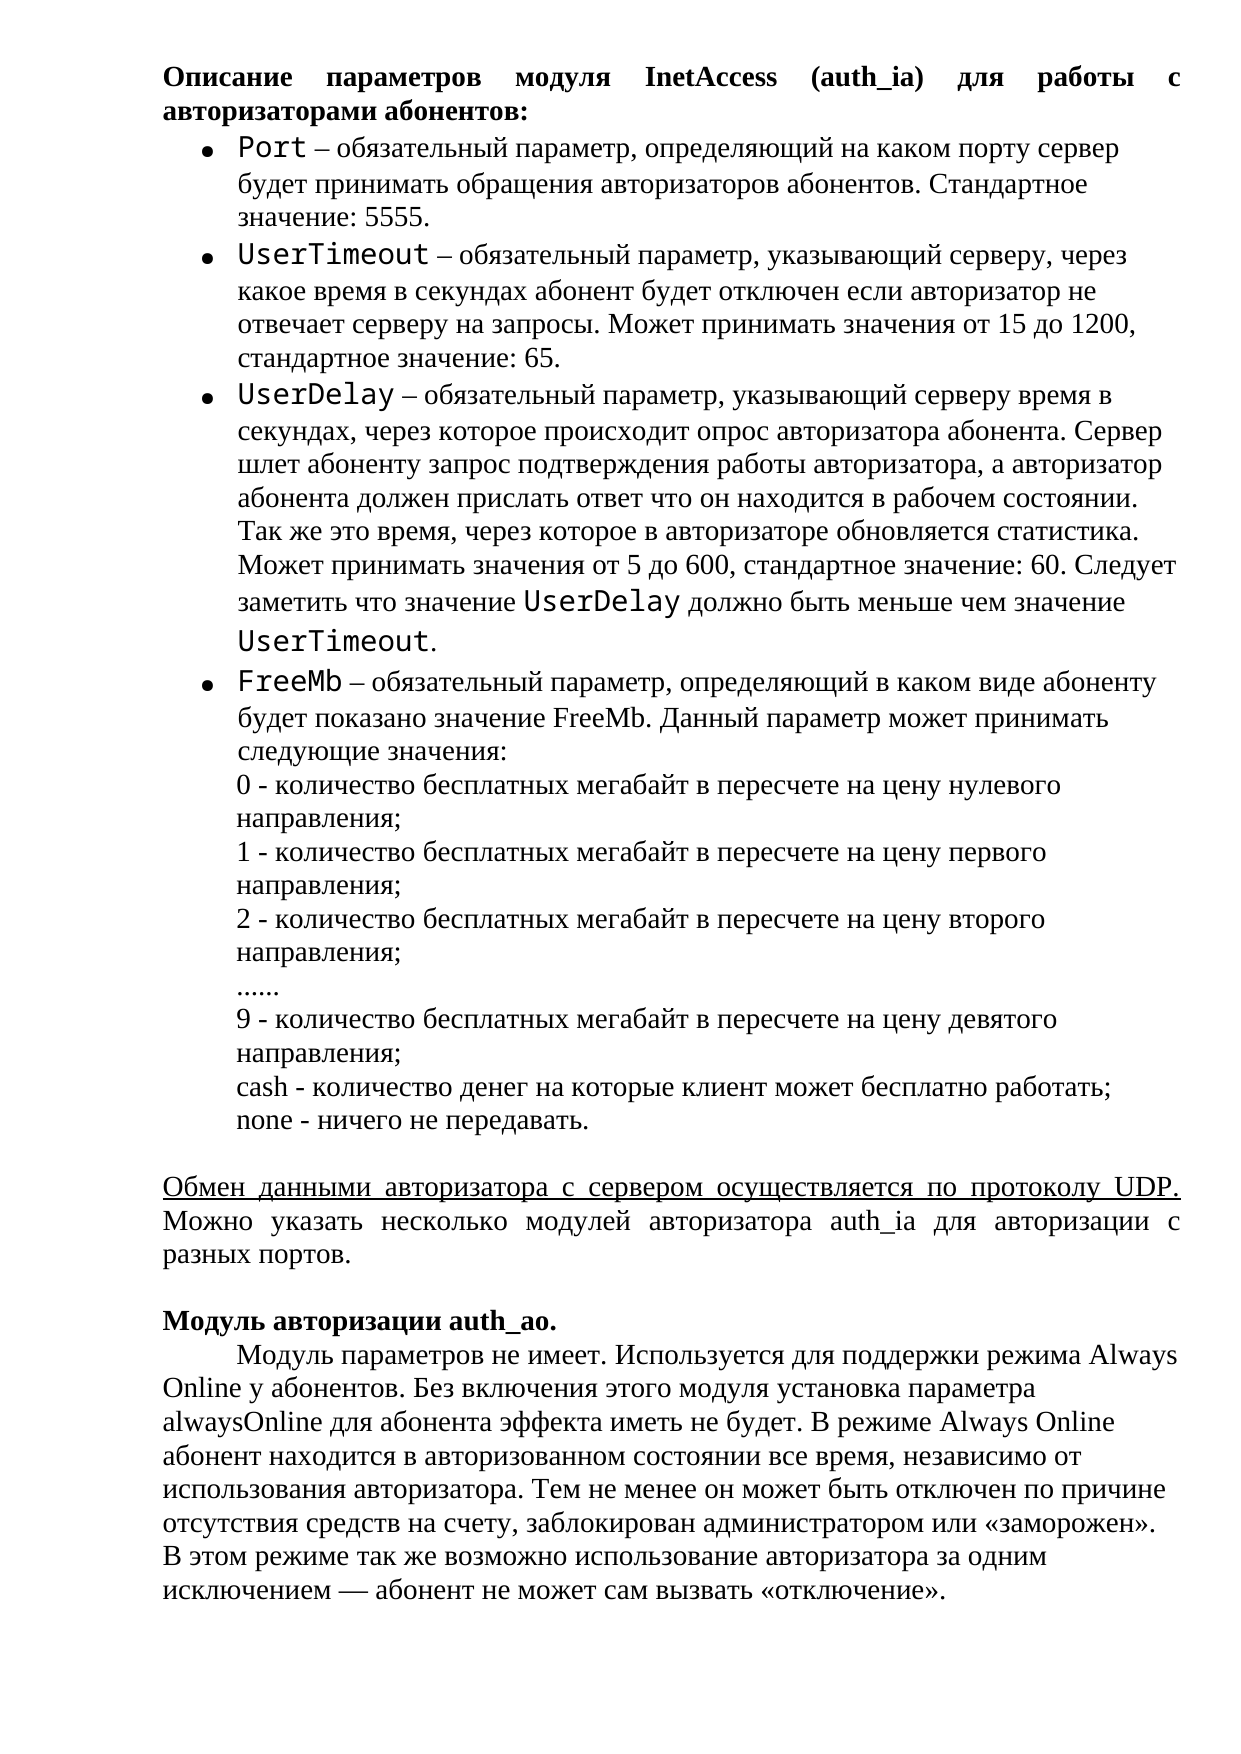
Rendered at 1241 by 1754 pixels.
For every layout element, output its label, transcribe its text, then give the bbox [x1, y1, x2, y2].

text Описание параметров модуля InetAccess (auth_ia) для работы с авторизаторами абонентов: [162, 59, 1181, 126]
text 2 - количество бесплатных мегабайт в пересчете на цену второго направления; [236, 901, 1181, 968]
list FreeMb – обязательный параметр, определяющий в каком виде абоненту будет показано значение FreeMb. Данный параметр может принимать следующие значения: [200, 660, 1181, 767]
list UserTimeout – обязательный параметр, указывающий серверу, через какое время в секундах абонент будет отключен если авторизатор не отвечает серверу на запросы. Может принимать значения от 15 до 1200, стандартное значение: 65. [200, 233, 1181, 373]
text cash - количество денег на которые клиент может бесплатно работать; [236, 1069, 1181, 1102]
text ...... [236, 968, 1181, 1002]
text Можно указать несколько модулей авторизатора auth_ia для авторизации с разных портов. [162, 1199, 1181, 1270]
text 1 - количество бесплатных мегабайт в пересчете на цену первого направления; [236, 834, 1181, 901]
text Обмен данными авторизатора с сервером осуществляется по протоколу UDP. [162, 1169, 1181, 1198]
list Port – обязательный параметр, определяющий на каком порту сервер будет принимать обращения авторизаторов абонентов. Стандартное значение: 5555. [200, 126, 1181, 233]
text 9 - количество бесплатных мегабайт в пересчете на цену девятого направления; [236, 1002, 1181, 1069]
text none - ничего не передавать. [236, 1102, 1181, 1136]
text Модуль параметров не имеет. Используется для поддержки режима Always Online у абонентов. Без включения этого модуля установка параметра alwaysOnline для абонента эффекта иметь не будет. В режиме Always Online абонент находится в авторизованном состоянии все время, независимо от использования авторизатора. Тем не менее он может быть отключен по причине отсутствия средств на счету, заблокирован администратором или «заморожен». В этом режиме так же возможно использование авторизатора за одним исключением — абонент не может сам вызвать «отключение». [162, 1337, 1181, 1605]
text 0 - количество бесплатных мегабайт в пересчете на цену нулевого направления; [236, 767, 1181, 834]
list UserDelay – обязательный параметр, указывающий серверу время в секундах, через которое происходит опрос авторизатора абонента. Сервер шлет абоненту запрос подтверждения работы авторизатора, а авторизатор абонента должен прислать ответ что он находится в рабочем состоянии. Так же это время, через которое в авторизаторе обновляется статистика. Может принимать значения от 5 до 600, стандартное значение: 60. Следует заметить что значение UserDelay должно быть меньше чем значение UserTimeout. [200, 373, 1181, 660]
text Модуль авторизации auth_ao. [162, 1303, 1181, 1337]
